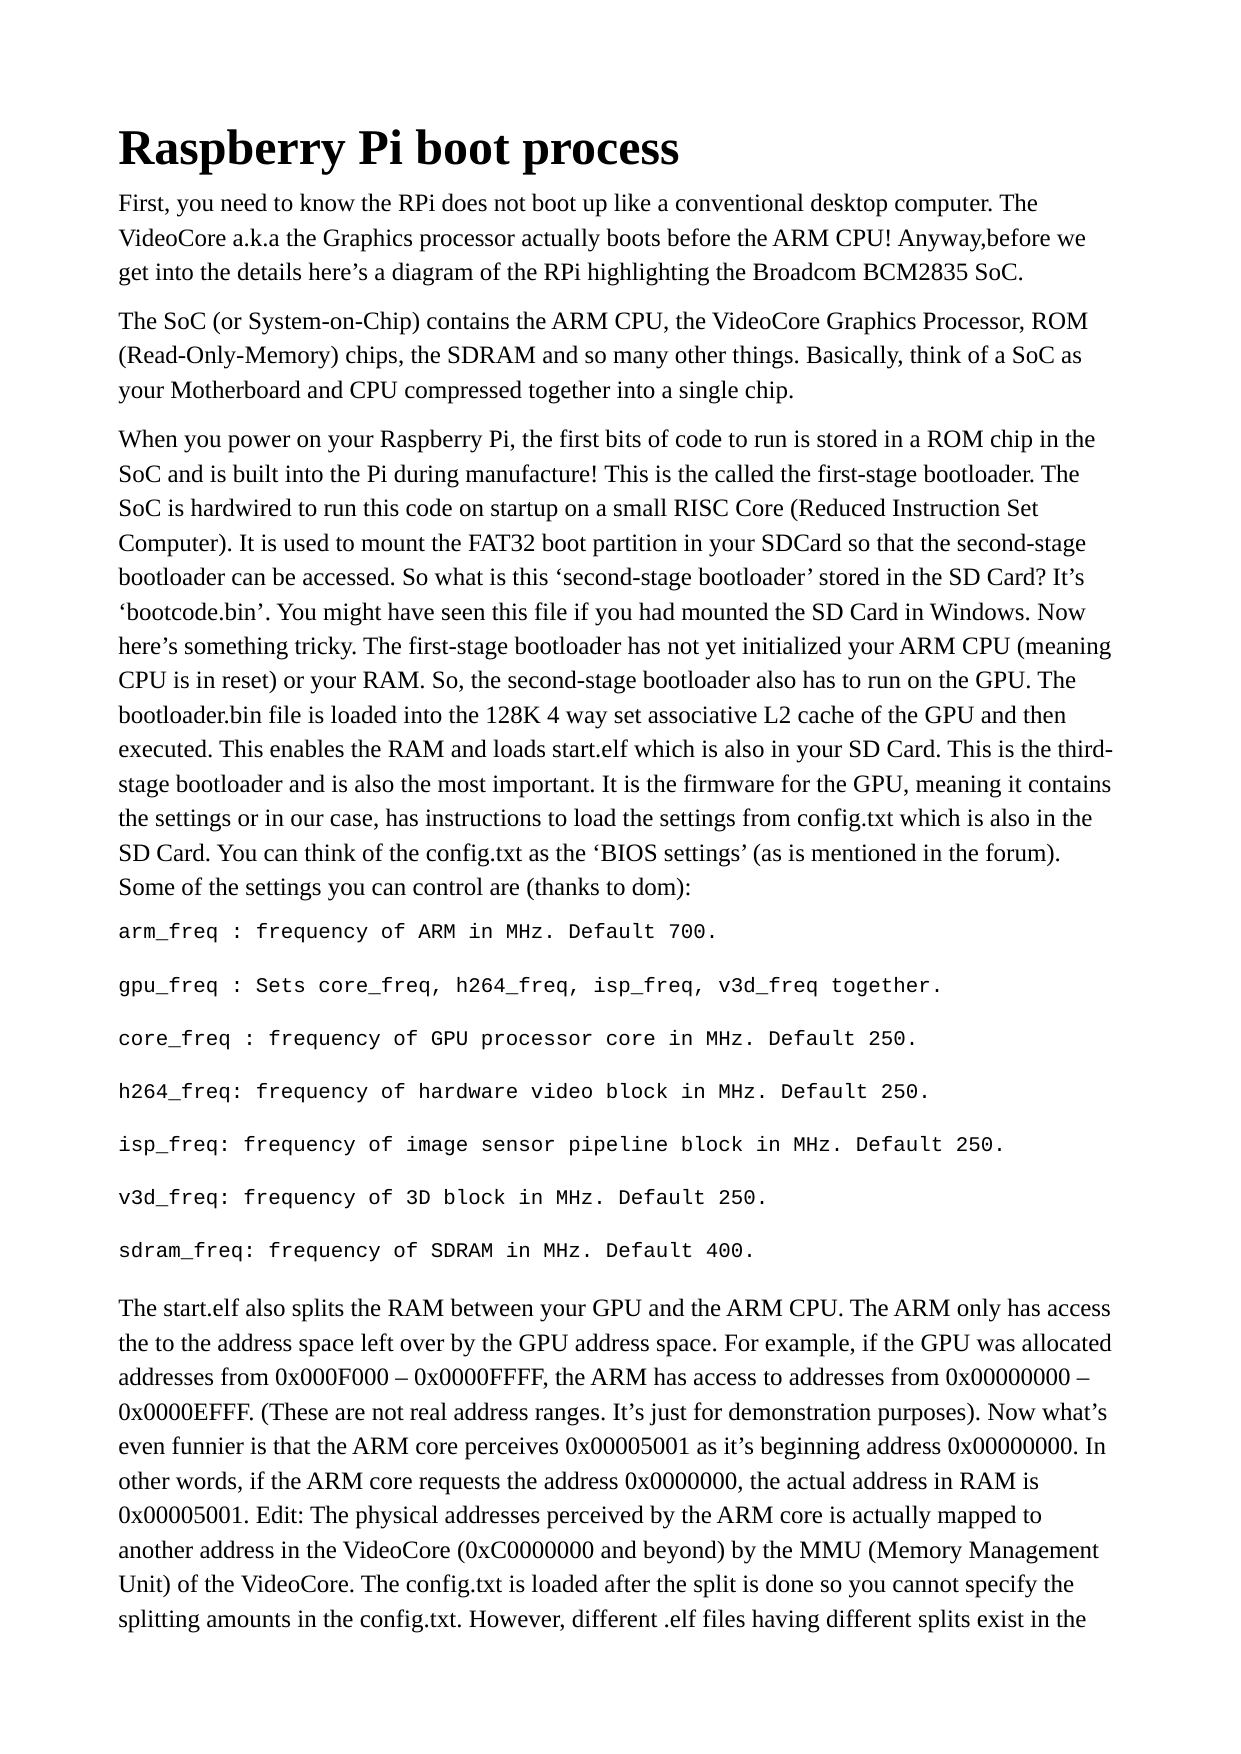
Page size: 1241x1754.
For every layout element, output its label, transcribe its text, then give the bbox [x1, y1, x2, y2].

text core_freq : frequency of GPU processor core in MHz. Default 250. [118, 1028, 1122, 1051]
text v3d_freq: frequency of 3D block in MHz. Default 250. [118, 1187, 1122, 1211]
text The start.elf also splits the RAM between your GPU and the ARM CPU. The ARM only has access the to the address space left over by the GPU address space. For example, if the GPU was allocated addresses from 0x000F000 – 0x0000FFFF, the ARM has access to addresses from 0x00000000 – 0x0000EFFF. (These are not real address ranges. It’s just for demonstration purposes). Now what’s even funnier is that the ARM core perceives 0x00005001 as it’s beginning address 0x00000000. In other words, if the ARM core requests the address 0x0000000, the actual address in RAM is 0x00005001. Edit: The physical addresses perceived by the ARM core is actually mapped to another address in the VideoCore (0xC0000000 and beyond) by the MMU (Memory Management Unit) of the VideoCore. The config.txt is loaded after the split is done so you cannot specify the splitting amounts in the config.txt. However, different .elf files having different splits exist in the [118, 1293, 1122, 1632]
subtitle Raspberry Pi boot process [118, 118, 1122, 176]
text gpu_freq : Sets core_freq, h264_freq, isp_freq, v3d_freq together. [118, 974, 1122, 998]
text First, you need to know the RPi does not boot up like a conventional desktop computer. The VideoCore a.k.a the Graphics processor actually boots before the ARM CPU! Anyway,before we get into the details here’s a diagram of the RPi highlighting the Broadcom BCM2835 SoC. [118, 188, 1122, 286]
text sdram_freq: frequency of SDRAM in MHz. Default 400. [118, 1240, 1122, 1264]
text When you power on your Raspberry Pi, the first bits of code to run is stored in a ROM chip in the SoC and is built into the Pi during manufacture! This is the called the first-stage bootloader. The SoC is hardwired to run this code on startup on a small RISC Core (Reduced Instruction Set Computer). It is used to mount the FAT32 boot partition in your SDCard so that the second-stage bootloader can be accessed. So what is this ‘second-stage bootloader’ stored in the SD Card? It’s ‘bootcode.bin’. You might have seen this file if you had mounted the SD Card in Windows. Now here’s something tricky. The first-stage bootloader has not yet initialized your ARM CPU (meaning CPU is in reset) or your RAM. So, the second-stage bootloader also has to run on the GPU. The bootloader.bin file is loaded into the 128K 4 way set associative L2 cache of the GPU and then executed. This enables the RAM and loads start.elf which is also in your SD Card. This is the third-stage bootloader and is also the most important. It is the firmware for the GPU, meaning it contains the settings or in our case, has instructions to load the settings from config.txt which is also in the SD Card. You can think of the config.txt as the ‘BIOS settings’ (as is mentioned in the forum). Some of the settings you can control are (thanks to dom): [118, 424, 1122, 901]
text h264_freq: frequency of hardware video block in MHz. Default 250. [118, 1081, 1122, 1104]
text arm_freq : frequency of ARM in MHz. Default 700. [118, 921, 1122, 945]
text isp_freq: frequency of image sensor pipeline block in MHz. Default 250. [118, 1134, 1122, 1158]
text The SoC (or System-on-Chip) contains the ARM CPU, the VideoCore Graphics Processor, ROM (Read-Only-Memory) chips, the SDRAM and so many other things. Basically, think of a SoC as your Motherboard and CPU compressed together into a single chip. [118, 306, 1122, 404]
